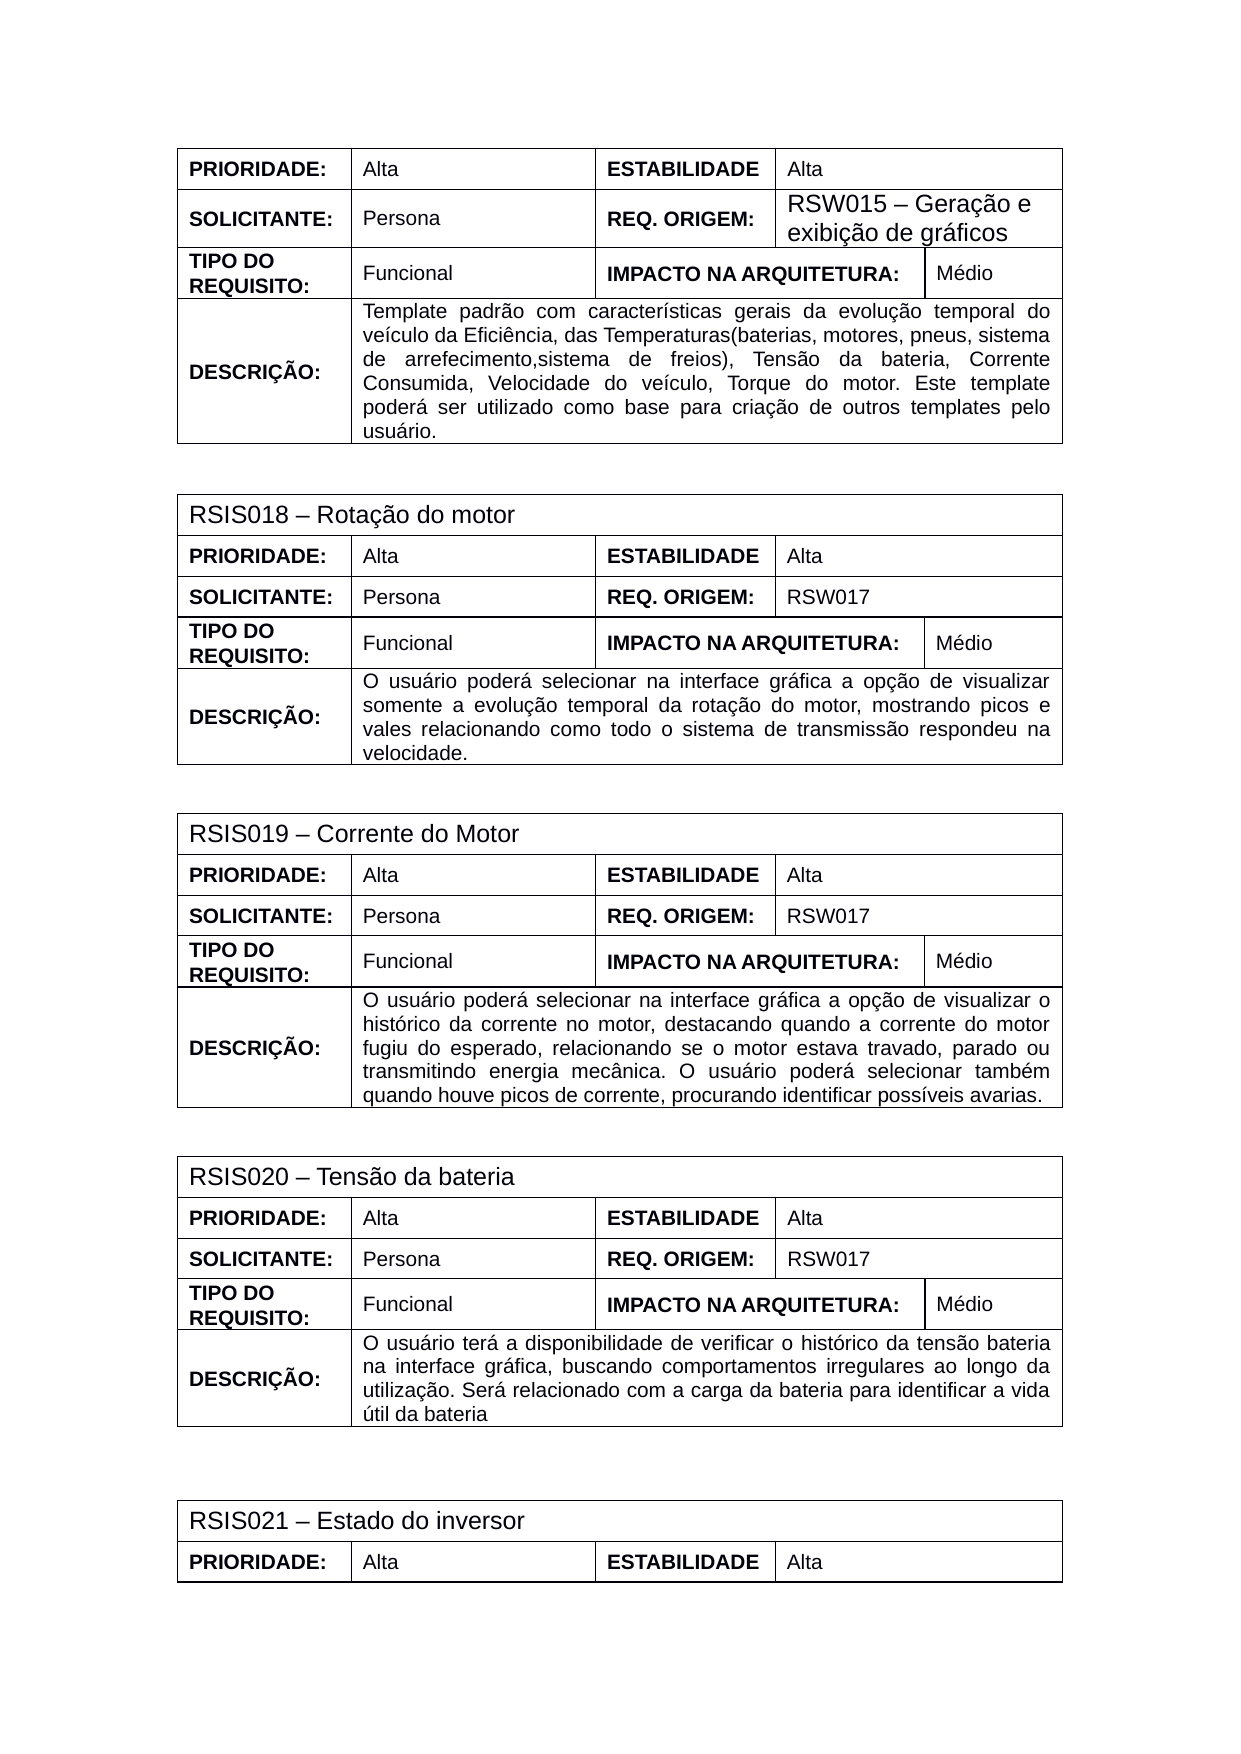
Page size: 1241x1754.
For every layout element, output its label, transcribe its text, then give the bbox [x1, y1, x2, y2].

table_cell Funcional [352, 248, 595, 298]
table_cell Alta [352, 1198, 595, 1237]
table_cell Persona [352, 896, 595, 935]
table_cell ESTABILIDADE [596, 1198, 775, 1237]
table_cell DESCRIÇÃO: [178, 1330, 351, 1426]
table_cell SOLICITANTE: [178, 1239, 351, 1278]
table_cell Alta [776, 1198, 1062, 1237]
table_cell IMPACTO NA ARQUITETURA: [596, 1279, 924, 1329]
table_cell IMPACTO NA ARQUITETURA: [596, 936, 924, 986]
table_cell SOLICITANTE: [178, 577, 351, 616]
table_cell IMPACTO NA ARQUITETURA: [596, 618, 924, 667]
table_cell REQ. ORIGEM: [596, 896, 775, 935]
table_cell SOLICITANTE: [178, 896, 351, 935]
table_cell PRIORIDADE: [178, 855, 351, 894]
table_cell ESTABILIDADE [596, 855, 775, 894]
table_cell IMPACTO NA ARQUITETURA: [596, 248, 924, 298]
table_cell TIPO DO REQUISITO: [178, 248, 351, 298]
table_cell Médio [926, 1279, 1062, 1329]
table_cell Funcional [352, 618, 595, 667]
table_header RSIS021 – Estado do inversor [178, 1501, 1062, 1541]
table_cell Funcional [352, 936, 595, 986]
table_cell Persona [352, 577, 595, 616]
table_cell TIPO DO REQUISITO: [178, 618, 351, 667]
table_cell DESCRIÇÃO: [178, 299, 351, 443]
table_cell O usuário terá a disponibilidade de verificar o histórico da tensão bateria na interface gráfica, buscando comportamentos irregulares ao longo da utilização. Será relacionado com a carga da bateria para identificar a vida útil da bateria [352, 1330, 1062, 1426]
table_cell ESTABILIDADE [596, 149, 775, 188]
table_cell PRIORIDADE: [178, 149, 351, 188]
table_cell PRIORIDADE: [178, 1542, 351, 1581]
table_cell ESTABILIDADE [596, 536, 775, 576]
table_cell Médio [926, 248, 1062, 298]
table_cell Alta [352, 536, 595, 576]
table_cell PRIORIDADE: [178, 536, 351, 576]
table_cell O usuário poderá selecionar na interface gráfica a opção de visualizar somente a evolução temporal da rotação do motor, mostrando picos e vales relacionando como todo o sistema de transmissão respondeu na velocidade. [352, 669, 1062, 764]
table_cell O usuário poderá selecionar na interface gráfica a opção de visualizar o histórico da corrente no motor, destacando quando a corrente do motor fugiu do esperado, relacionando se o motor estava travado, parado ou transmitindo energia mecânica. O usuário poderá selecionar também quando houve picos de corrente, procurando identificar possíveis avarias. [352, 988, 1062, 1107]
table_cell Alta [776, 855, 1062, 894]
table_cell Alta [776, 149, 1062, 188]
table_cell Médio [925, 618, 1062, 667]
table_cell REQ. ORIGEM: [596, 577, 775, 616]
table_cell TIPO DO REQUISITO: [178, 936, 351, 986]
table_cell Médio [925, 936, 1062, 986]
table_cell RSW015 – Geração e exibição de gráficos [776, 190, 1062, 247]
table_cell Funcional [352, 1279, 595, 1329]
table_cell TIPO DO REQUISITO: [178, 1279, 351, 1329]
table_cell DESCRIÇÃO: [178, 669, 351, 764]
table_cell RSW017 [776, 577, 1062, 616]
table_cell REQ. ORIGEM: [596, 1239, 775, 1278]
table_header RSIS019 – Corrente do Motor [178, 814, 1062, 854]
table_cell PRIORIDADE: [178, 1198, 351, 1237]
table_cell SOLICITANTE: [178, 190, 351, 247]
table_cell RSW017 [776, 896, 1062, 935]
table_cell Alta [776, 1542, 1062, 1581]
table_cell REQ. ORIGEM: [596, 190, 775, 247]
table_cell DESCRIÇÃO: [178, 988, 351, 1107]
table_header RSIS020 – Tensão da bateria [178, 1157, 1062, 1197]
table_cell Persona [352, 190, 595, 247]
table_cell RSW017 [776, 1239, 1062, 1278]
table_header RSIS018 – Rotação do motor [178, 495, 1062, 535]
table_cell Alta [352, 855, 595, 894]
table_cell Persona [352, 1239, 595, 1278]
table_cell Alta [776, 536, 1062, 576]
table_cell Alta [352, 1542, 595, 1581]
table_cell ESTABILIDADE [596, 1542, 775, 1581]
table_cell Template padrão com características gerais da evolução temporal do veículo da Eficiência, das Temperaturas(baterias, motores, pneus, sistema de arrefecimento,sistema de freios), Tensão da bateria, Corrente Consumida, Velocidade do veículo, Torque do motor. Este template poderá ser utilizado como base para criação de outros templates pelo usuário. [352, 299, 1062, 443]
table_cell Alta [352, 149, 595, 188]
